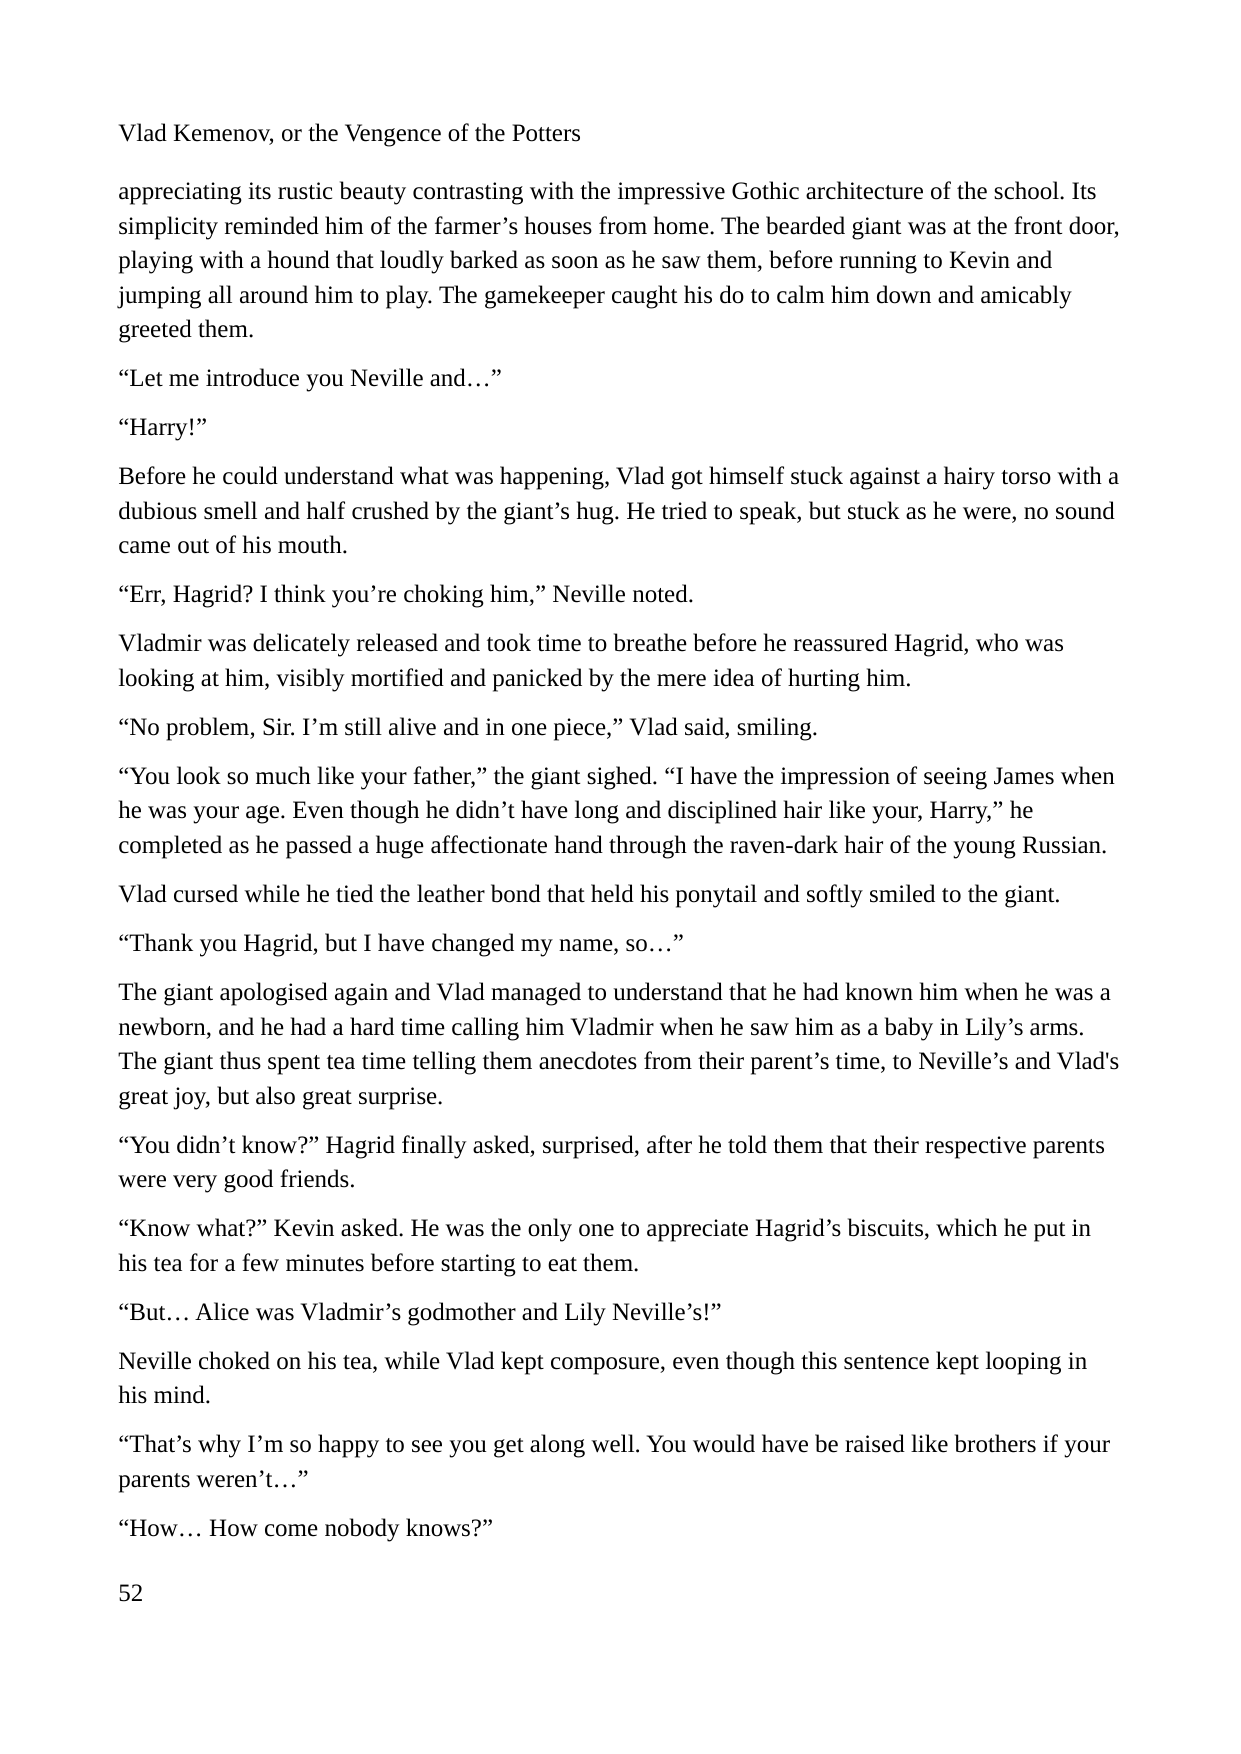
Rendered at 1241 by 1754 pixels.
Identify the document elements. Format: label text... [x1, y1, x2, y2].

text “Let me introduce you Neville and…” [118, 363, 1122, 392]
text The giant apologised again and Vlad managed to understand that he had known him when he was a newborn, and he had a hard time calling him Vladmir when he saw him as a baby in Lily’s arms. The giant thus spent tea time telling them anecdotes from their parent’s time, to Neville’s and Vlad's great joy, but also great surprise. [118, 977, 1122, 1109]
text “How… How come nobody knows?” [118, 1513, 1122, 1542]
text “But… Alice was Vladmir’s godmother and Lily Neville’s!” [118, 1297, 1122, 1326]
text “Err, Hagrid? I think you’re choking him,” Neville noted. [118, 579, 1122, 608]
text “Harry!” [118, 412, 1122, 441]
text “Thank you Hagrid, but I have changed my name, so…” [118, 928, 1122, 957]
text “You look so much like your father,” the giant sighed. “I have the impression of seeing James when he was your age. Even though he didn’t have long and disciplined hair like your, Harry,” he completed as he passed a huge affectionate hand through the raven-dark hair of the young Russian. [118, 761, 1122, 859]
text “No problem, Sir. I’m still alive and in one piece,” Vlad said, smiling. [118, 712, 1122, 741]
text appreciating its rustic beauty contrasting with the impressive Gothic architecture of the school. Its simplicity reminded him of the farmer’s houses from home. The bearded giant was at the front door, playing with a hound that loudly barked as soon as he saw them, before running to Kevin and jumping all around him to play. The gamekeeper caught his do to calm him down and amicably greeted them. [118, 176, 1122, 343]
text “Know what?” Kevin asked. He was the only one to appreciate Hagrid’s biscuits, which he put in his tea for a few minutes before starting to eat them. [118, 1213, 1122, 1277]
text Vlad cursed while he tied the leather bond that held his ponytail and softly smiled to the giant. [118, 879, 1122, 908]
text “You didn’t know?” Hagrid finally asked, surprised, after he told them that their respective parents were very good friends. [118, 1130, 1122, 1193]
text “That’s why I’m so happy to see you get along well. You would have be raised like brothers if your parents weren’t…” [118, 1429, 1122, 1493]
text Before he could understand what was happening, Vlad got himself stuck against a hairy torso with a dubious smell and half crushed by the giant’s hug. He tried to speak, but stuck as he were, no sound came out of his mouth. [118, 461, 1122, 559]
text Neville choked on his tea, while Vlad kept composure, even though this sentence kept looping in his mind. [118, 1346, 1122, 1409]
text Vladmir was delicately released and took time to breathe before he reassured Hagrid, who was looking at him, visibly mortified and panicked by the mere idea of hurting him. [118, 628, 1122, 692]
